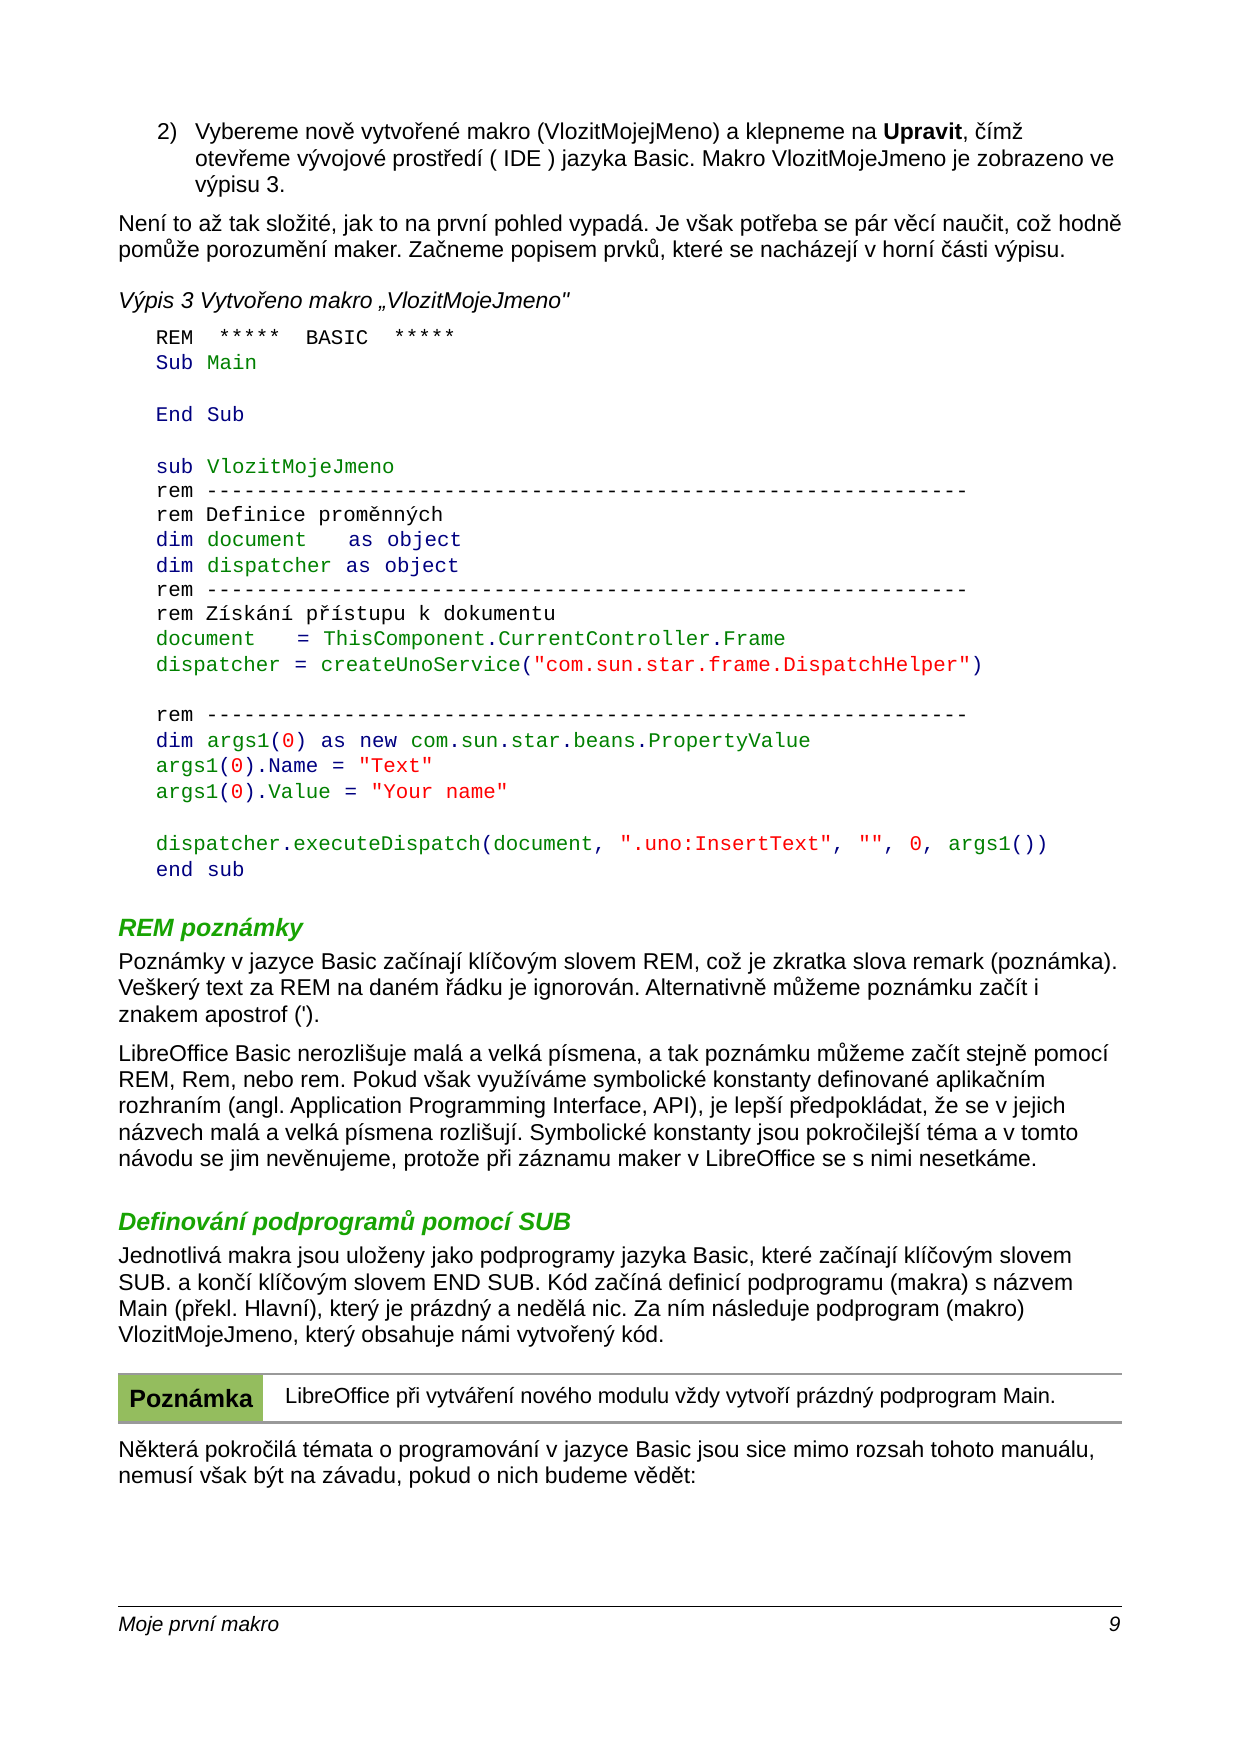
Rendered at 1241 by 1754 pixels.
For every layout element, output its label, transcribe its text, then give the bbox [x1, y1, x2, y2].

text args1(0).Value = "Your name" [156, 780, 1122, 806]
text End Sub [156, 402, 1122, 428]
text LibreOffice Basic nerozlišuje malá a velká písmena, a tak poznámku můžeme začít stejně pomocí REM, Rem, nebo rem. Pokud však využíváme symbolické konstanty definované aplikačním rozhraním (angl. Application Programming Interface, API), je lepší předpokládat, že se v jejich názvech malá a velká písmena rozlišují. Symbolické konstanty jsou pokročilejší téma a v tomto návodu se jim nevěnujeme, protože při záznamu maker v LibreOffice se s nimi nesetkáme. [118, 1039, 1122, 1171]
text rem ------------------------------------------------------------- [156, 579, 1122, 603]
table_header LibreOffice při vytváření nového modulu vždy vytvoří prázdný podprogram Main. [264, 1375, 1122, 1421]
subtitle Definování podprogramů pomocí SUB [118, 1207, 1122, 1236]
text dim args1(0) as new com.sun.star.beans.PropertyValue [156, 728, 1122, 754]
text Sub Main [156, 350, 1122, 376]
text rem ------------------------------------------------------------- [156, 704, 1122, 728]
list Vybereme nově vytvořené makro (VlozitMojejMeno) a klepneme na Upravit, čímž otevřeme vývojové prostředí ( IDE ) jazyka Basic. Makro VlozitMojeJmeno je zobrazeno ve výpisu 3. [177, 118, 1122, 197]
table_header Poznámka [118, 1375, 263, 1421]
text sub VlozitMojeJmeno [156, 454, 1122, 480]
text Není to až tak složité, jak to na první pohled vypadá. Je však potřeba se pár věcí naučit, což hodně pomůže porozumění maker. Začneme popisem prvků, které se nacházejí v horní části výpisu. [118, 210, 1122, 262]
text rem Definice proměnných [156, 504, 1122, 527]
text Některá pokročilá témata o programování v jazyce Basic jsou sice mimo rozsah tohoto manuálu, nemusí však být na závadu, pokud o nich budeme vědět: [118, 1436, 1122, 1489]
text dim dispatcher as object [156, 553, 1122, 579]
text document = ThisComponent.CurrentController.Frame [156, 626, 1122, 652]
text dispatcher.executeDispatch(document, ".uno:InsertText", "", 0, args1()) [156, 832, 1122, 858]
text Jednotlivá makra jsou uloženy jako podprogramy jazyka Basic, které začínají klíčovým slovem SUB. a končí klíčovým slovem END SUB. Kód začíná definicí podprogramu (makra) s názvem Main (překl. Hlavní), který je prázdný a nedělá nic. Za ním následuje podprogram (makro) VlozitMojeJmeno, který obsahuje námi vytvořený kód. [118, 1242, 1122, 1347]
text end sub [156, 858, 1122, 883]
text rem ------------------------------------------------------------- [156, 480, 1122, 504]
text Poznámky v jazyce Basic začínají klíčovým slovem REM, což je zkratka slova remark (poznámka). Veškerý text za REM na daném řádku je ignorován. Alternativně můžeme poznámku začít i znakem apostrof ('). [118, 948, 1122, 1027]
text rem Získání přístupu k dokumentu [156, 603, 1122, 626]
text REM ***** BASIC ***** [156, 327, 1122, 350]
subtitle REM poznámky [118, 913, 1122, 942]
text Výpis 3 Vytvořeno makro „VlozitMojeJmeno" [118, 287, 1122, 314]
text args1(0).Name = "Text" [156, 754, 1122, 780]
text dim document as object [156, 527, 1122, 553]
text dispatcher = createUnoService("com.sun.star.frame.DispatchHelper") [156, 652, 1122, 678]
